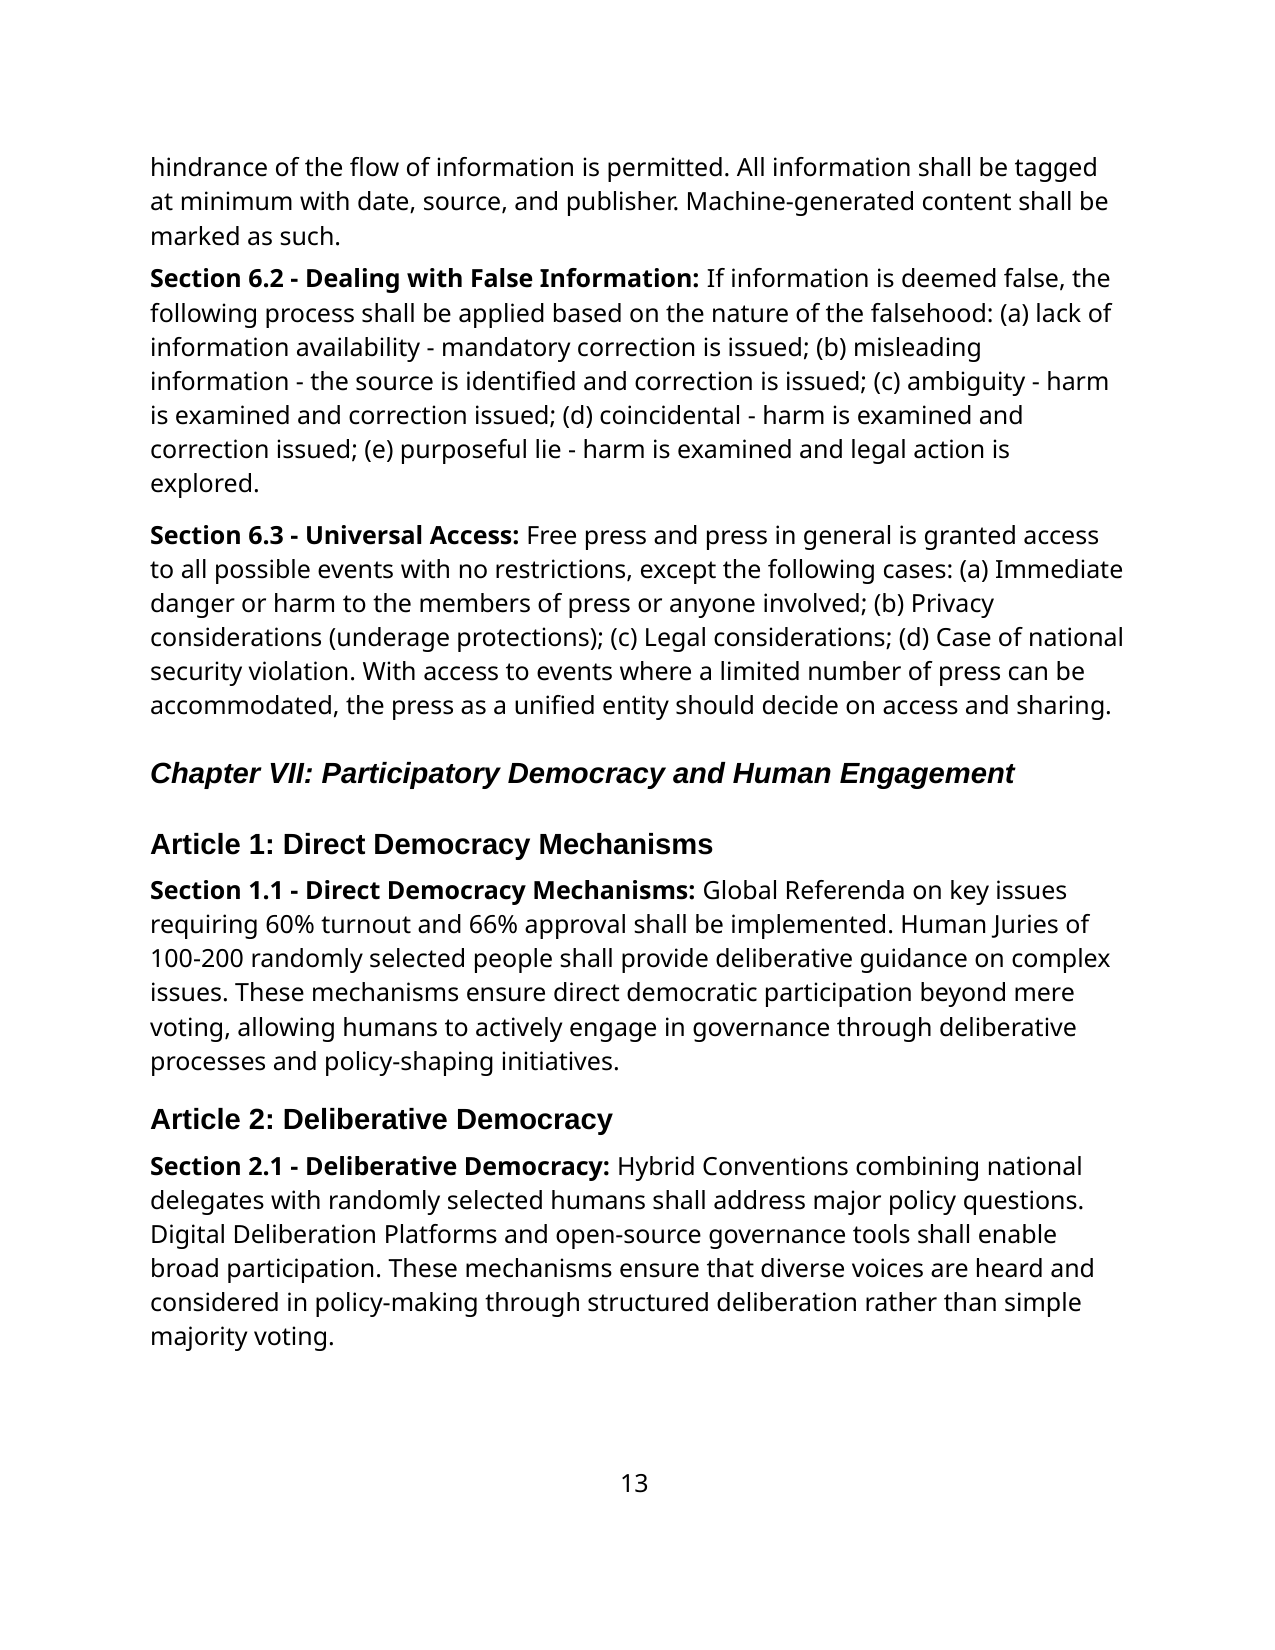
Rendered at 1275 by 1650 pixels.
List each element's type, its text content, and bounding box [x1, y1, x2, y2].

text Section 1.1 - Direct Democracy Mechanisms: Global Referenda on key issues requiring 60% turnout and 66% approval shall be implemented. Human Juries of 100-200 randomly selected people shall provide deliberative guidance on complex issues. These mechanisms ensure direct democratic participation beyond mere voting, allowing humans to actively engage in governance through deliberative processes and policy-shaping initiatives. [150, 873, 1125, 1077]
text Section 2.1 - Deliberative Democracy: Hybrid Conventions combining national delegates with randomly selected humans shall address major policy questions. Digital Deliberation Platforms and open-source governance tools shall enable broad participation. These mechanisms ensure that diverse voices are heard and considered in policy-making through structured deliberation rather than simple majority voting. [150, 1148, 1125, 1353]
text hindrance of the flow of information is permitted. All information shall be tagged at minimum with date, source, and publisher. Machine-generated content shall be marked as such. [150, 150, 1125, 252]
subtitle Article 2: Deliberative Democracy [150, 1102, 1125, 1136]
subtitle Article 1: Direct Democracy Mechanisms [150, 827, 1125, 860]
subtitle Chapter VII: Participatory Democracy and Human Engagement [150, 756, 1125, 789]
text Section 6.2 - Dealing with False Information: If information is deemed false, the following process shall be applied based on the nature of the falsehood: (a) lack of information availability - mandatory correction is issued; (b) misleading information - the source is identified and correction is issued; (c) ambiguity - harm is examined and correction issued; (d) coincidental - harm is examined and correction issued; (e) purposeful lie - harm is examined and legal action is explored. [150, 261, 1125, 499]
text Section 6.3 - Universal Access: Free press and press in general is granted access to all possible events with no restrictions, except the following cases: (a) Immediate danger or harm to the members of press or anyone involved; (b) Privacy considerations (underage protections); (c) Legal considerations; (d) Case of national security violation. With access to events where a limited number of press can be accommodated, the press as a unified entity should decide on access and sharing. [150, 517, 1125, 722]
